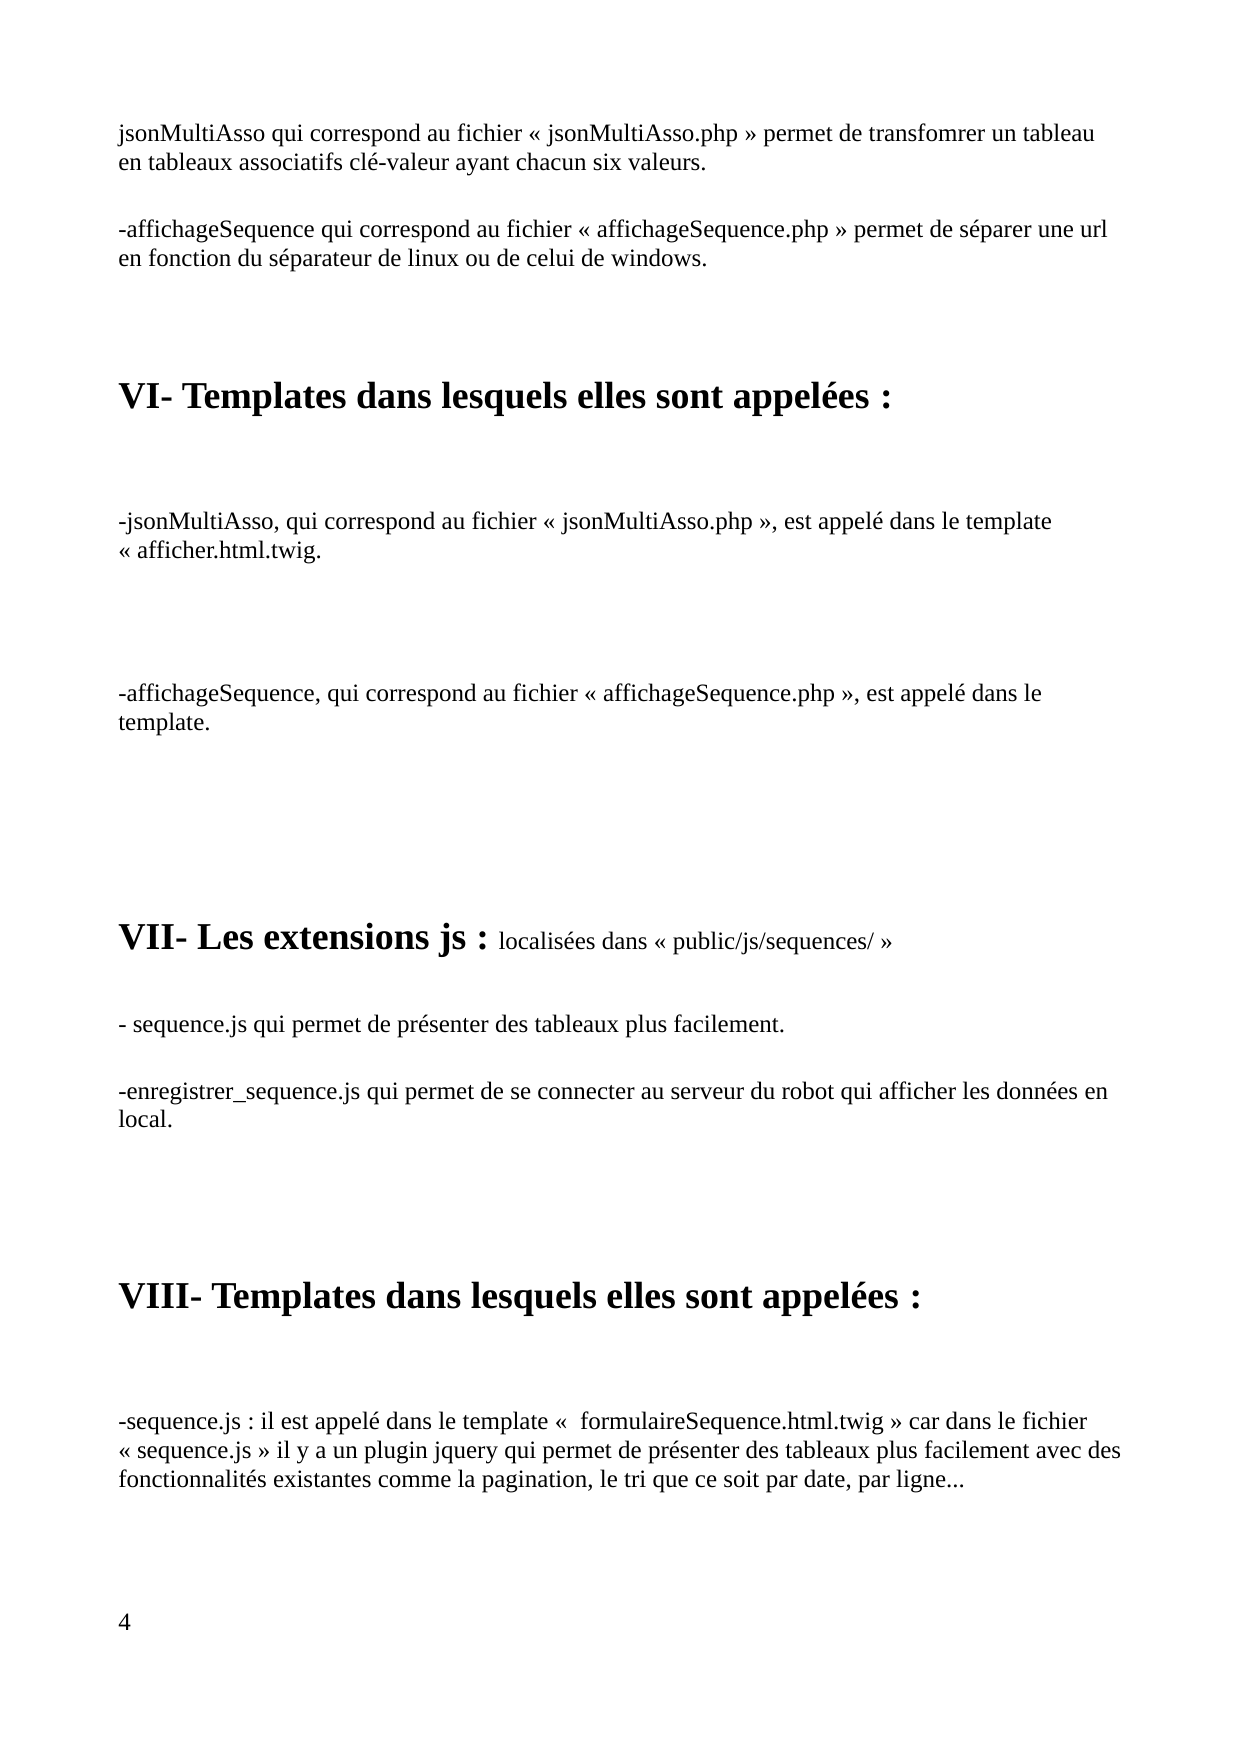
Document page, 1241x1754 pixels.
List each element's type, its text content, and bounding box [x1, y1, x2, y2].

text -affichageSequence, qui correspond au fichier « affichageSequence.php », est appelé dans le template. [118, 678, 1122, 736]
text - sequence.js qui permet de présenter des tableaux plus facilement. [118, 1009, 1122, 1037]
subtitle VIII- Templates dans lesquels elles sont appelées : [118, 1273, 1122, 1317]
subtitle VII- Les extensions js : localisées dans « public/js/sequences/ » [118, 914, 1122, 958]
text jsonMultiAsso qui correspond au fichier « jsonMultiAsso.php » permet de transfomrer un tableau en tableaux associatifs clé-valeur ayant chacun six valeurs. [118, 118, 1122, 176]
text -sequence.js : il est appelé dans le template « formulaireSequence.html.twig » car dans le fichier « sequence.js » il y a un plugin jquery qui permet de présenter des tableaux plus facilement avec des fonctionnalités existantes comme la pagination, le tri que ce soit par date, par ligne... [118, 1406, 1122, 1492]
subtitle VI- Templates dans lesquels elles sont appelées : [118, 373, 1122, 417]
text -affichageSequence qui correspond au fichier « affichageSequence.php » permet de séparer une url en fonction du séparateur de linux ou de celui de windows. [118, 214, 1122, 271]
text -jsonMultiAsso, qui correspond au fichier « jsonMultiAsso.php », est appelé dans le template « afficher.html.twig. [118, 506, 1122, 563]
text -enregistrer_sequence.js qui permet de se connecter au serveur du robot qui afficher les données en local. [118, 1076, 1122, 1133]
